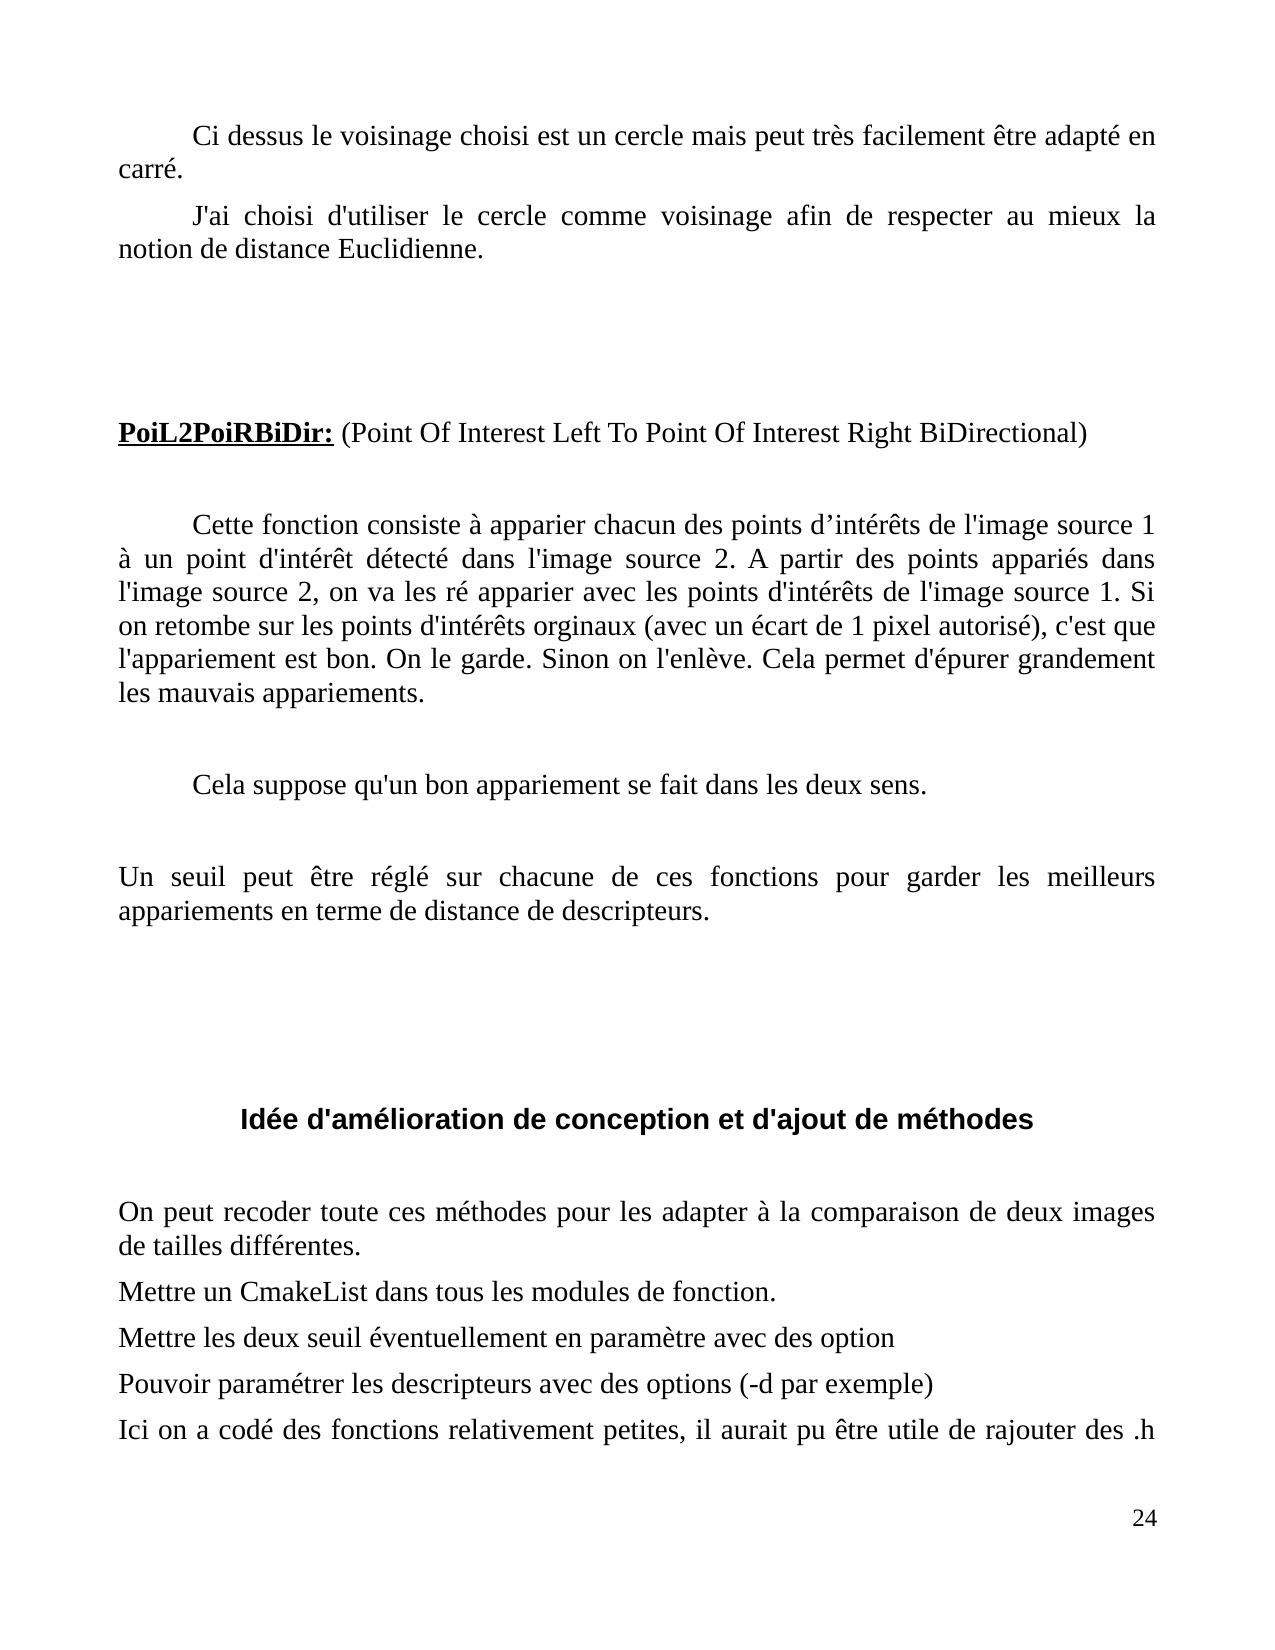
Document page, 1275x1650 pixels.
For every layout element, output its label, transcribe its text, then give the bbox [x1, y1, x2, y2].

subtitle Idée d'amélioration de conception et d'ajout de méthodes [118, 1102, 1157, 1136]
text PoiL2PoiRBiDir: (Point Of Interest Left To Point Of Interest Right BiDirectional) [118, 415, 1157, 449]
text Ici on a codé des fonctions relativement petites, il aurait pu être utile de rajouter des .h [118, 1412, 1157, 1445]
text On peut recoder toute ces méthodes pour les adapter à la comparaison de deux images de tailles différentes. [118, 1194, 1157, 1261]
text Mettre un CmakeList dans tous les modules de fonction. [118, 1274, 1157, 1307]
text Cette fonction consiste à apparier chacun des points d’intérêts de l'image source 1 à un point d'intérêt détecté dans l'image source 2. A partir des points appariés dans l'image source 2, on va les ré apparier avec les points d'intérêts de l'image source 1. Si on retombe sur les points d'intérêts orginaux (avec un écart de 1 pixel autorisé), c'est que l'appariement est bon. On le garde. Sinon on l'enlève. Cela permet d'épurer grandement les mauvais appariements. [118, 507, 1157, 709]
text Cela suppose qu'un bon appariement se fait dans les deux sens. [118, 767, 1157, 801]
text Mettre les deux seuil éventuellement en paramètre avec des option [118, 1320, 1157, 1353]
text Un seuil peut être réglé sur chacune de ces fonctions pour garder les meilleurs appariements en terme de distance de descripteurs. [118, 859, 1157, 926]
text Pouvoir paramétrer les descripteurs avec des options (-d par exemple) [118, 1366, 1157, 1399]
text Ci dessus le voisinage choisi est un cercle mais peut très facilement être adapté en carré. [118, 118, 1157, 185]
text J'ai choisi d'utiliser le cercle comme voisinage afin de respecter au mieux la notion de distance Euclidienne. [118, 198, 1157, 265]
